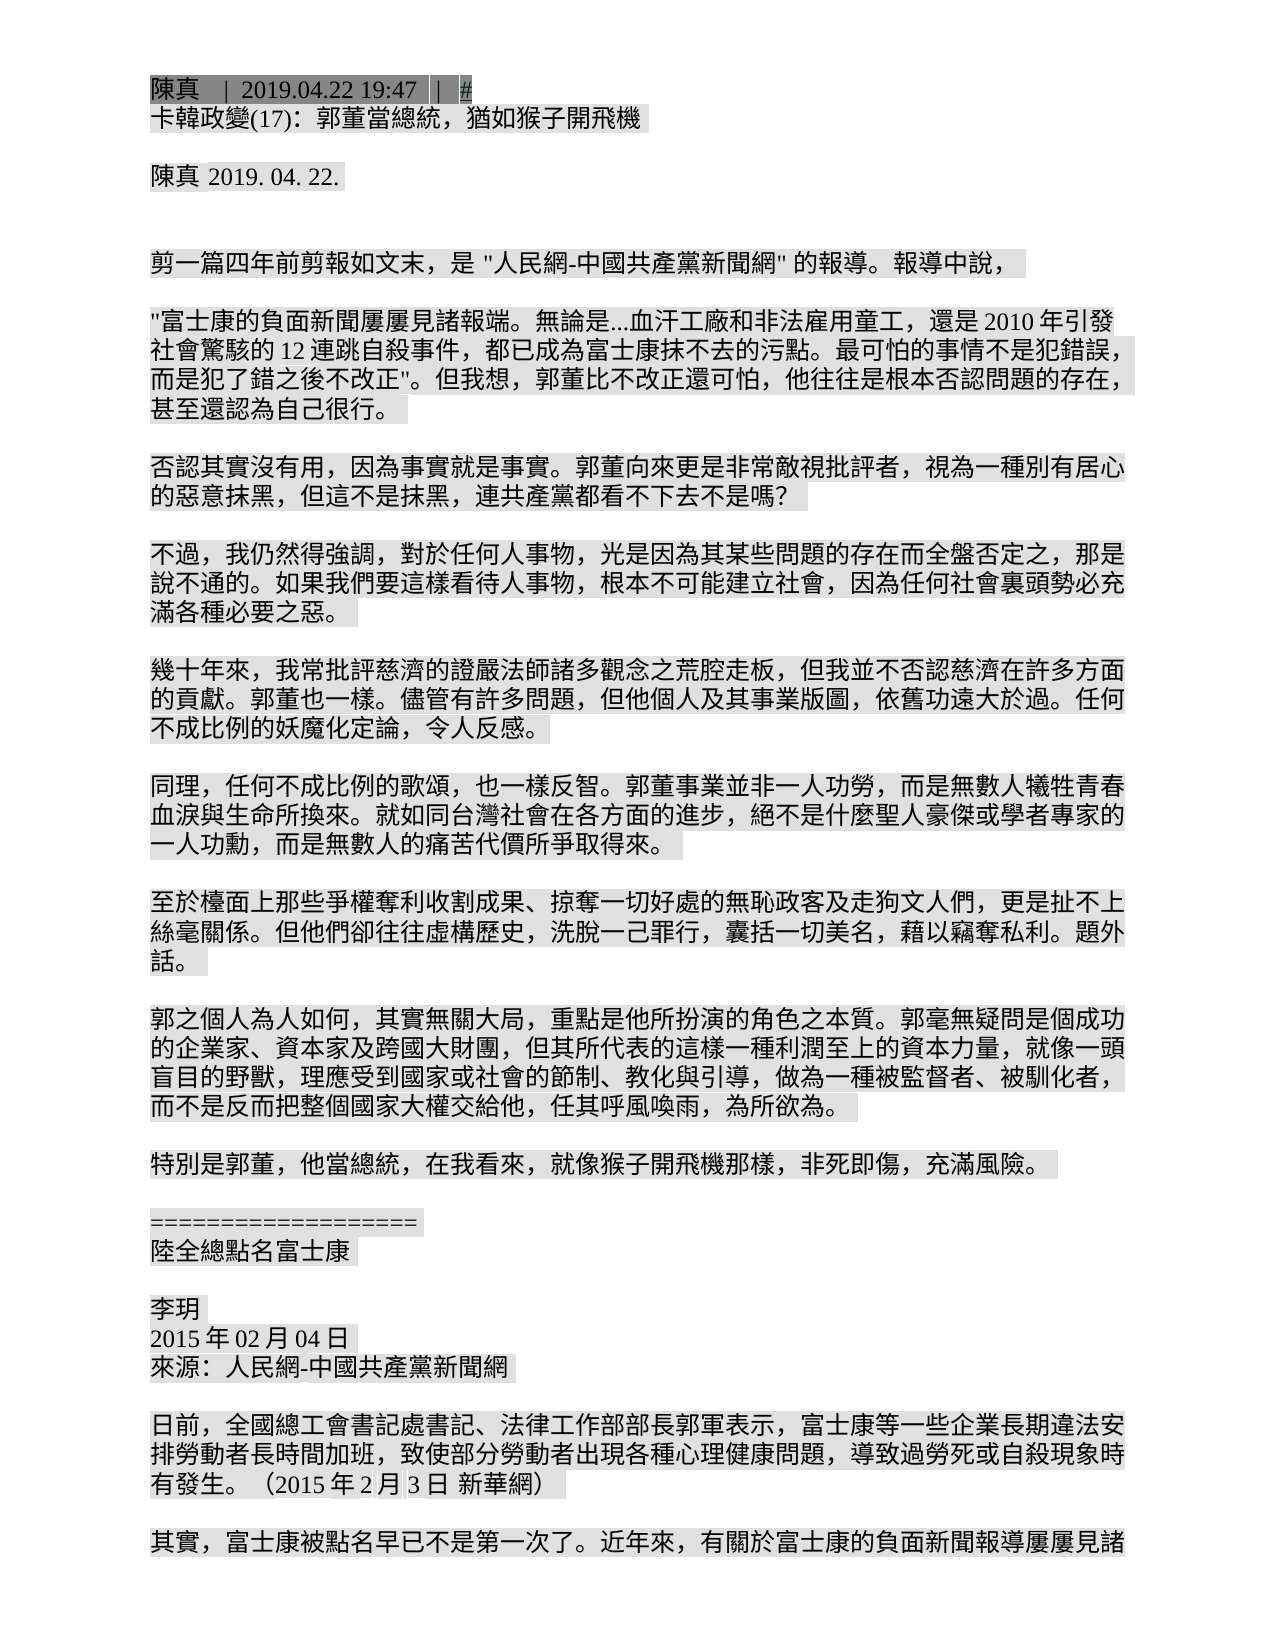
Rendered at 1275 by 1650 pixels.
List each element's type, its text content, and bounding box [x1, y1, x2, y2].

text 陳真 | 2019.04.22 19:47 | # [150, 75, 1125, 104]
text 卡韓政變(17)：郭董當總統，猶如猴子開飛機 陳真 2019. 04. 22. 剪一篇四年前剪報如文末，是 "人民網-中國共產黨新聞網" 的報導。報導中說， "富士康的負面新聞屢屢見諸報端。無論是...血汗工廠和非法雇用童工，還是2010年引發社會驚駭的12連跳自殺事件，都已成為富士康抹不去的污點。最可怕的事情不是犯錯誤，而是犯了錯之後不改正"。但我想，郭董比不改正還可怕，他往往是根本否認問題的存在，甚至還認為自己很行。 否認其實沒有用，因為事實就是事實。郭董向來更是非常敵視批評者，視為一種別有居心的惡意抹黑，但這不是抹黑，連共產黨都看不下去不是嗎？ 不過，我仍然得強調，對於任何人事物，光是因為其某些問題的存在而全盤否定之，那是說不通的。如果我們要這樣看待人事物，根本不可能建立社會，因為任何社會裏頭勢必充滿各種必要之惡。 幾十年來，我常批評慈濟的證嚴法師諸多觀念之荒腔走板，但我並不否認慈濟在許多方面的貢獻。郭董也一樣。儘管有許多問題，但他個人及其事業版圖，依舊功遠大於過。任何不成比例的妖魔化定論，令人反感。 同理，任何不成比例的歌頌，也一樣反智。郭董事業並非一人功勞，而是無數人犧牲青春血淚與生命所換來。就如同台灣社會在各方面的進步，絕不是什麼聖人豪傑或學者專家的一人功勳，而是無數人的痛苦代價所爭取得來。 至於檯面上那些爭權奪利收割成果、掠奪一切好處的無恥政客及走狗文人們，更是扯不上絲毫關係。但他們卻往往虛構歷史，洗脫一己罪行，囊括一切美名，藉以竊奪私利。題外話。 郭之個人為人如何，其實無關大局，重點是他所扮演的角色之本質。郭毫無疑問是個成功的企業家、資本家及跨國大財團，但其所代表的這樣一種利潤至上的資本力量，就像一頭盲目的野獸，理應受到國家或社會的節制、教化與引導，做為一種被監督者、被馴化者，而不是反而把整個國家大權交給他，任其呼風喚雨，為所欲為。 特別是郭董，他當總統，在我看來，就像猴子開飛機那樣，非死即傷，充滿風險。 =================== 陸全總點名富士康 李玥 2015年02月04日 來源：人民網-中國共產黨新聞網 日前，全國總工會書記處書記、法律工作部部長郭軍表示，富士康等一些企業長期違法安排勞動者長時間加班，致使部分勞動者出現各種心理健康問題，導致過勞死或自殺現象時有發生。（2015年2月3日 新華網） 其實，富士康被點名早已不是第一次了。近年來，有關於富士康的負面新聞報導屢屢見諸報端。無論是過去3年的“血汗工廠”和非法雇佣童工調查，還是2010年引發社會驚駭的12連跳自殺事件，都已經成為富士康抹不去的污點。 可是，我們的思考不能止步於此。筆者認為，富士康作為勞務市場的巨無霸尚且有長期違法加班等瑕疵，那麼其他用人單位是否也存在問題呢？答案應當是顯而易見的。據全國總工會通報，當前用人單位違反勞動法律侵害職工合法權益的案件事件還大量存在，屢禁不絕，已經影響了社會穩定和經濟發展。從這個角度來講，該被點名批評的不僅僅是富士康，而應當是整個勞務市場。 但話又說回來，最可怕的事情不是犯錯誤，而是犯了錯之後不改正。眾所周知，在市場經濟環境下，企業的逐利天性成為了各種經濟活動的主導力量，勞動者的權益難免會受到侵害。也正因此，社會公眾要求勞動監察部門加強監管的呼聲從未停止。 但令人遺憾的是，當前的勞務市場運行現狀已經與民眾的訴求出現了明顯背離。這其中自然有某些勞動監察部門瀆職、缺位的影響，可是隨著政府轉型力度的不斷加大，我們可以經常在媒體上看到政府幫農民工討薪等新聞。 那麼，根源到底在哪裡呢？筆者認為，是勞動制度出了問題。以飽受爭議的勞務派遣制度來講，本是降低人力資源管理成本和促進就業的新型用工方式，但是卻成了某些無良企業逃避責任、轉嫁風險的手段。 由於存在制度漏洞和法律規定盲區，很多工作十余年的職工一夜之間被用人單位變為了“派遣工”，從而被裁員回家。非但得不到任何補償，反而還失去了原有的工作，而企業卻佔了大便宜。正是因為當前的勞動制度出現了偏失和漏洞，導致無良企業違規操作卻可以免於責罰，政府勞動部門有心監管可無奈依據不足。凡此種種，都加劇了勞務市場的不平等性，而勞動者的合法權益自然無法保証了。 勞務市場的發展，關系到國家經濟的未來和社會的穩定，不可小視。此次全總點名富士康，可以看作是政府下大力氣規範勞務市場的一個信號。但是，除了勞動監察部門的盡職盡責之外，勞動制度更應該喊“到”。唯有制度健全且執行到位，才能夠使執法活動產生威懾力，最終革除勞務市場弊端，維護勞動者權益，令社會公眾滿意。 [150, 104, 1125, 1557]
